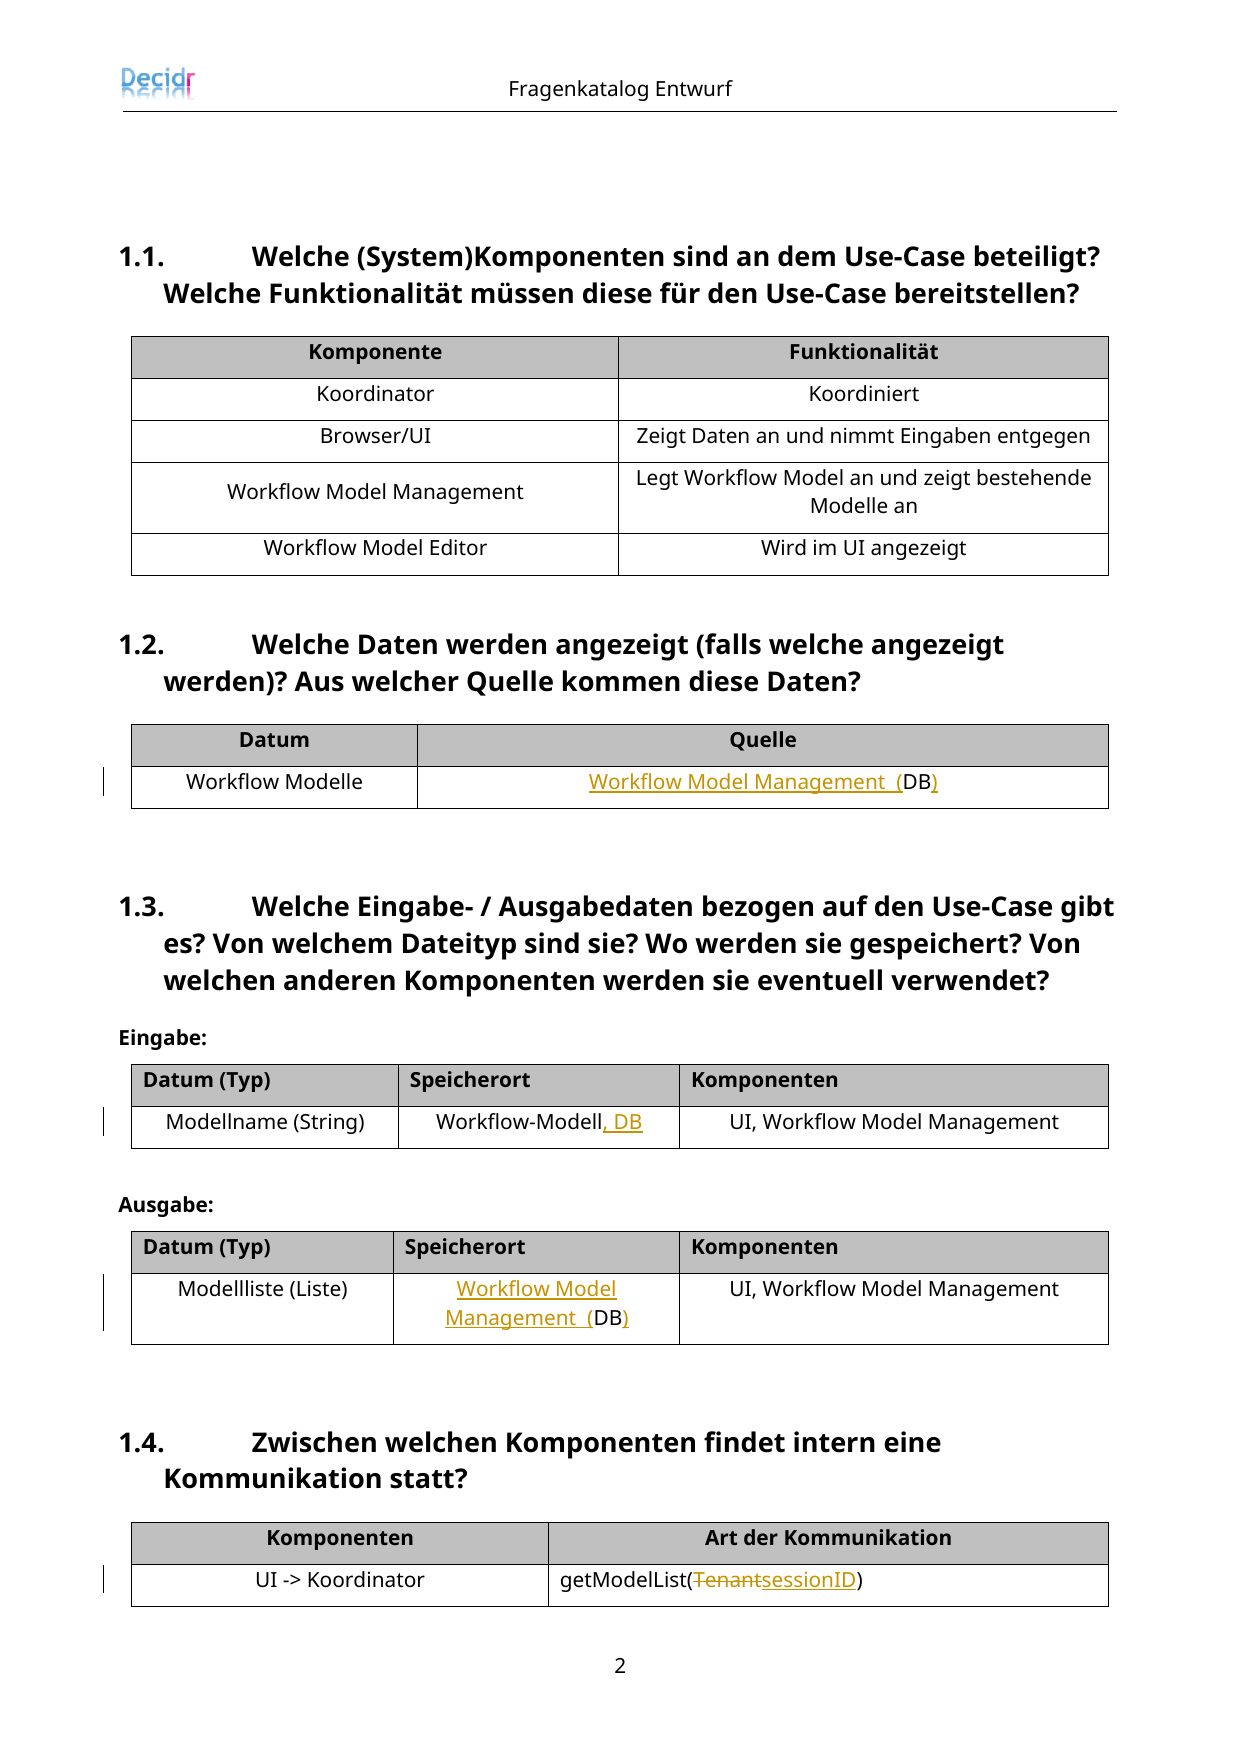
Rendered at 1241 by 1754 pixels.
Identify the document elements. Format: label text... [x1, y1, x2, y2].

table_header Funktionalität [619, 337, 1108, 378]
table_cell Koordinator [132, 379, 618, 420]
subtitle Welche (System)Komponenten sind an dem Use-Case beteiligt? Welche Funktionalität müssen diese für den Use-Case bereitstellen? [118, 237, 1122, 311]
table_cell Wird im UI angezeigt [619, 534, 1108, 574]
table_cell Workflow Model Management [132, 463, 618, 532]
subtitle Zwischen welchen Komponenten findet intern eine Kommunikation statt? [118, 1423, 1122, 1497]
table_header Komponenten [680, 1232, 1108, 1273]
table_cell getModelList(sessionID) Return: List<Models>/tenant not found exception [549, 1565, 1108, 1606]
table_header Komponente [132, 337, 618, 378]
table_cell UI -> Koordinator [132, 1565, 548, 1606]
table_header Datum (Typ) [132, 1065, 398, 1106]
table_cell Modellliste (Liste) [132, 1274, 393, 1343]
table_cell Workflow Model Management (DB) [394, 1274, 679, 1343]
table_header Art der Kommunikation [549, 1523, 1108, 1564]
table_header Quelle [418, 725, 1108, 766]
table_cell Legt Workflow Model an und zeigt bestehende Modelle an [619, 463, 1108, 532]
table_cell Koordiniert [619, 379, 1108, 420]
table_cell Zeigt Daten an und nimmt Eingaben entgegen [619, 421, 1108, 462]
table_header Komponenten [680, 1065, 1108, 1106]
table_cell Modellname (String) [132, 1107, 398, 1148]
subtitle Welche Eingabe- / Ausgabedaten bezogen auf den Use-Case gibt es? Von welchem Dateityp sind sie? Wo werden sie gespeichert? Von welchen anderen Komponenten werden sie eventuell verwendet? [118, 888, 1122, 998]
table_cell UI, Workflow Model Management [680, 1107, 1108, 1148]
table_header Datum (Typ) [132, 1232, 393, 1273]
text Ausgabe: [118, 1190, 1122, 1219]
table_header Komponenten [132, 1523, 548, 1564]
text Eingabe: [118, 1023, 1122, 1052]
table_header Speicherort [394, 1232, 679, 1273]
table_cell Browser/UI [132, 421, 618, 462]
table_header Datum [132, 725, 417, 766]
table_cell Workflow Modelle [132, 767, 417, 808]
table_cell Workflow-Modell, DB [399, 1107, 679, 1148]
table_cell Workflow Model Editor [132, 534, 618, 574]
picture [118, 64, 200, 102]
subtitle Welche Daten werden angezeigt (falls welche angezeigt werden)? Aus welcher Quelle kommen diese Daten? [118, 626, 1122, 699]
table_cell UI, Workflow Model Management [680, 1274, 1108, 1343]
table_header Speicherort [399, 1065, 679, 1106]
table_cell Workflow Model Management (DB) [418, 767, 1108, 808]
